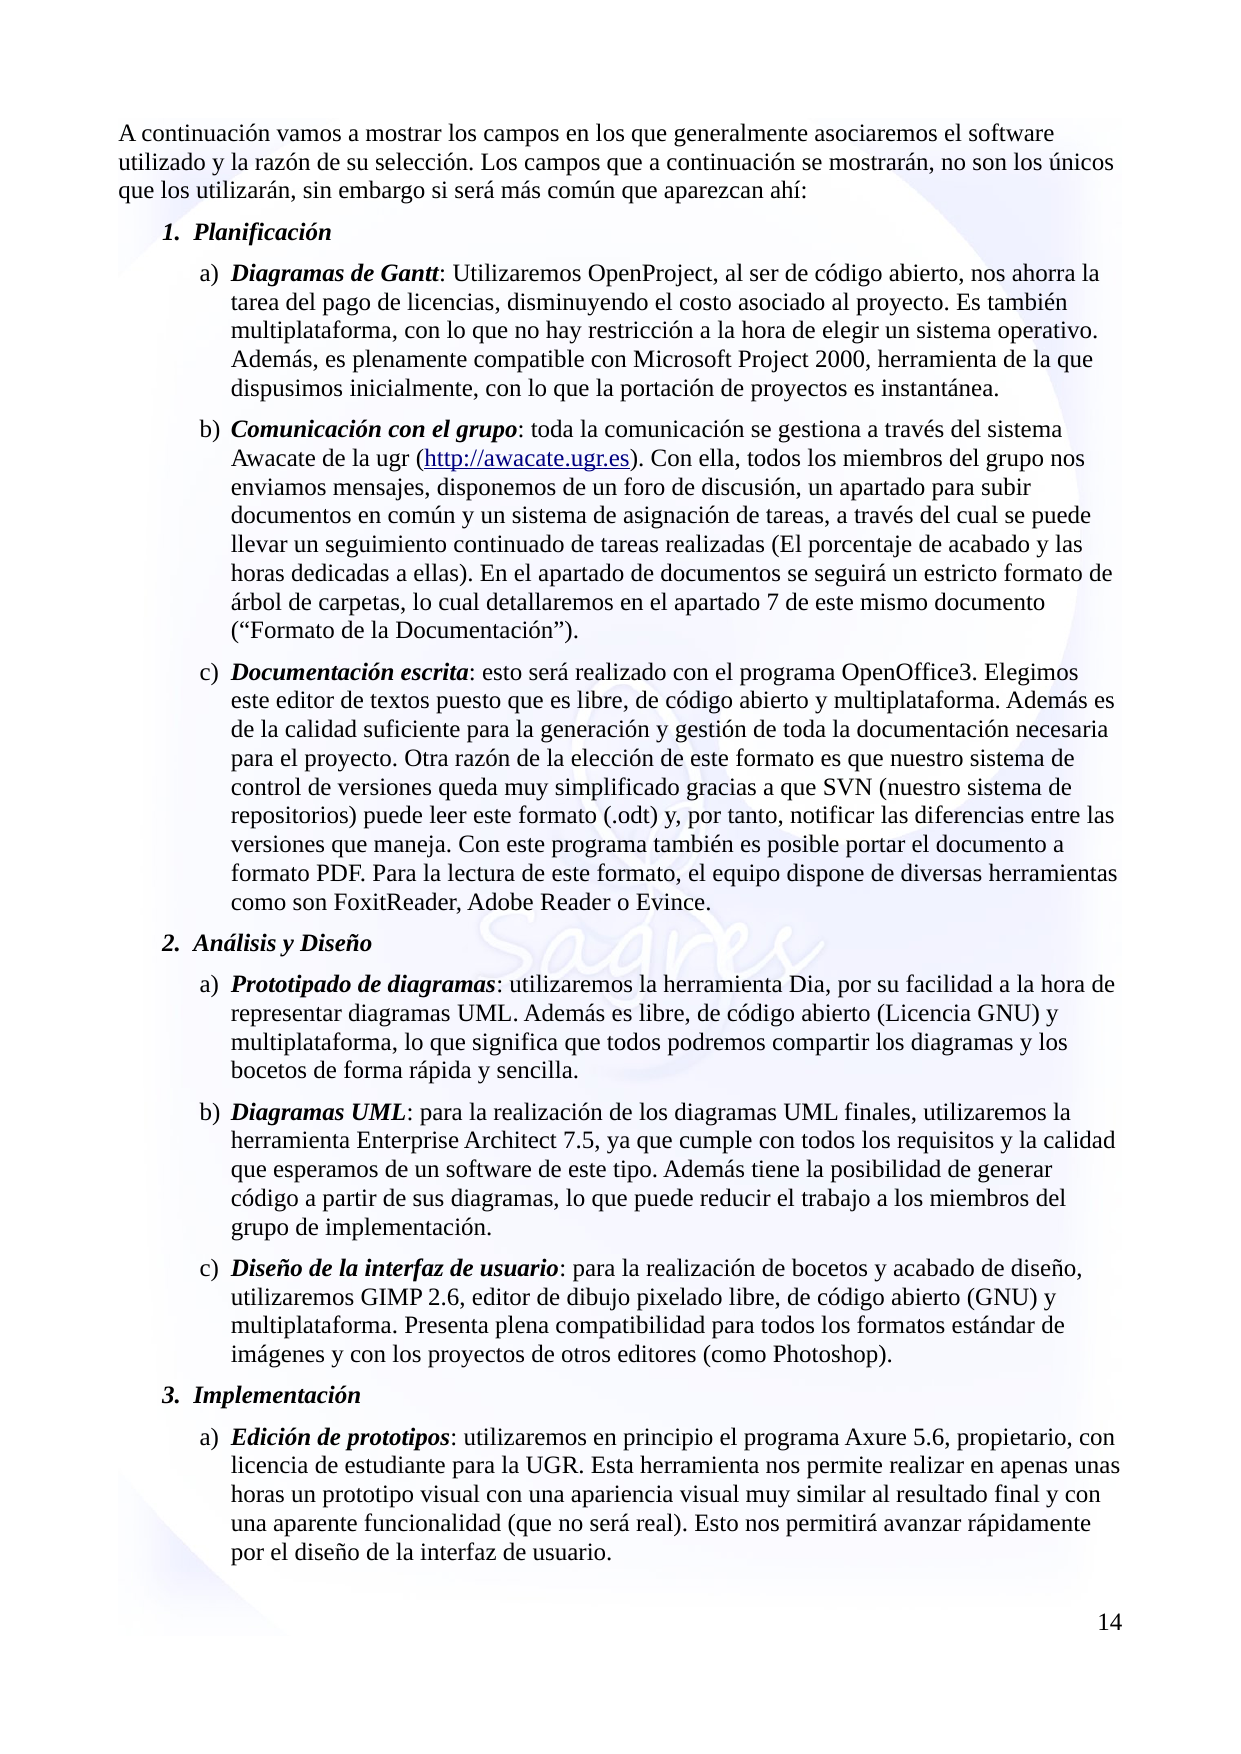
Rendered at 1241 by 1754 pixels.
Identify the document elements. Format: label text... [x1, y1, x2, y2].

list Implementación [156, 1381, 1122, 1409]
text A continuación vamos a mostrar los campos en los que generalmente asociaremos el software utilizado y la razón de su selección. Los campos que a continuación se mostrarán, no son los únicos que los utilizarán, sin embargo si será más común que aparezcan ahí: [118, 118, 1122, 204]
list Edición de prototipos: utilizaremos en principio el programa Axure 5.6, propietario, con licencia de estudiante para la UGR. Esta herramienta nos permite realizar en apenas unas horas un prototipo visual con una apariencia visual muy similar al resultado final y con una aparente funcionalidad (que no será real). Esto nos permitirá avanzar rápidamente por el diseño de la interfaz de usuario. [193, 1422, 1122, 1566]
list Documentación escrita: esto será realizado con el programa OpenOffice3. Elegimos este editor de textos puesto que es libre, de código abierto y multiplataforma. Además es de la calidad suficiente para la generación y gestión de toda la documentación necesaria para el proyecto. Otra razón de la elección de este formato es que nuestro sistema de control de versiones queda muy simplificado gracias a que SVN (nuestro sistema de repositorios) puede leer este formato (.odt) y, por tanto, notificar las diferencias entre las versiones que maneja. Con este programa también es posible portar el documento a formato PDF. Para la lectura de este formato, el equipo dispone de diversas herramientas como son FoxitReader, Adobe Reader o Evince. [193, 657, 1122, 916]
list Prototipado de diagramas: utilizaremos la herramienta Dia, por su facilidad a la hora de representar diagramas UML. Además es libre, de código abierto (Licencia GNU) y multiplataforma, lo que significa que todos podremos compartir los diagramas y los bocetos de forma rápida y sencilla. [193, 969, 1122, 1084]
list Diagramas de Gantt: Utilizaremos OpenProject, al ser de código abierto, nos ahorra la tarea del pago de licencias, disminuyendo el costo asociado al proyecto. Es también multiplataforma, con lo que no hay restricción a la hora de elegir un sistema operativo. Además, es plenamente compatible con Microsoft Project 2000, herramienta de la que dispusimos inicialmente, con lo que la portación de proyectos es instantánea. [193, 258, 1122, 402]
list Diagramas UML: para la realización de los diagramas UML finales, utilizaremos la herramienta Enterprise Architect 7.5, ya que cumple con todos los requisitos y la calidad que esperamos de un software de este tipo. Además tiene la posibilidad de generar código a partir de sus diagramas, lo que puede reducir el trabajo a los miembros del grupo de implementación. [193, 1097, 1122, 1241]
list Análisis y Diseño [156, 928, 1122, 957]
list Planificación [156, 217, 1122, 246]
picture [118, 204, 1122, 1636]
list Diseño de la interfaz de usuario: para la realización de bocetos y acabado de diseño, utilizaremos GIMP 2.6, editor de dibujo pixelado libre, de código abierto (GNU) y multiplataforma. Presenta plena compatibilidad para todos los formatos estándar de imágenes y con los proyectos de otros editores (como Photoshop). [193, 1253, 1122, 1368]
list Comunicación con el grupo: toda la comunicación se gestiona a través del sistema Awacate de la ugr (http://awacate.ugr.es). Con ella, todos los miembros del grupo nos enviamos mensajes, disponemos de un foro de discusión, un apartado para subir documentos en común y un sistema de asignación de tareas, a través del cual se puede llevar un seguimiento continuado de tareas realizadas (El porcentaje de acabado y las horas dedicadas a ellas). En el apartado de documentos se seguirá un estricto formato de árbol de carpetas, lo cual detallaremos en el apartado 7 de este mismo documento (“Formato de la Documentación”). [193, 414, 1122, 644]
